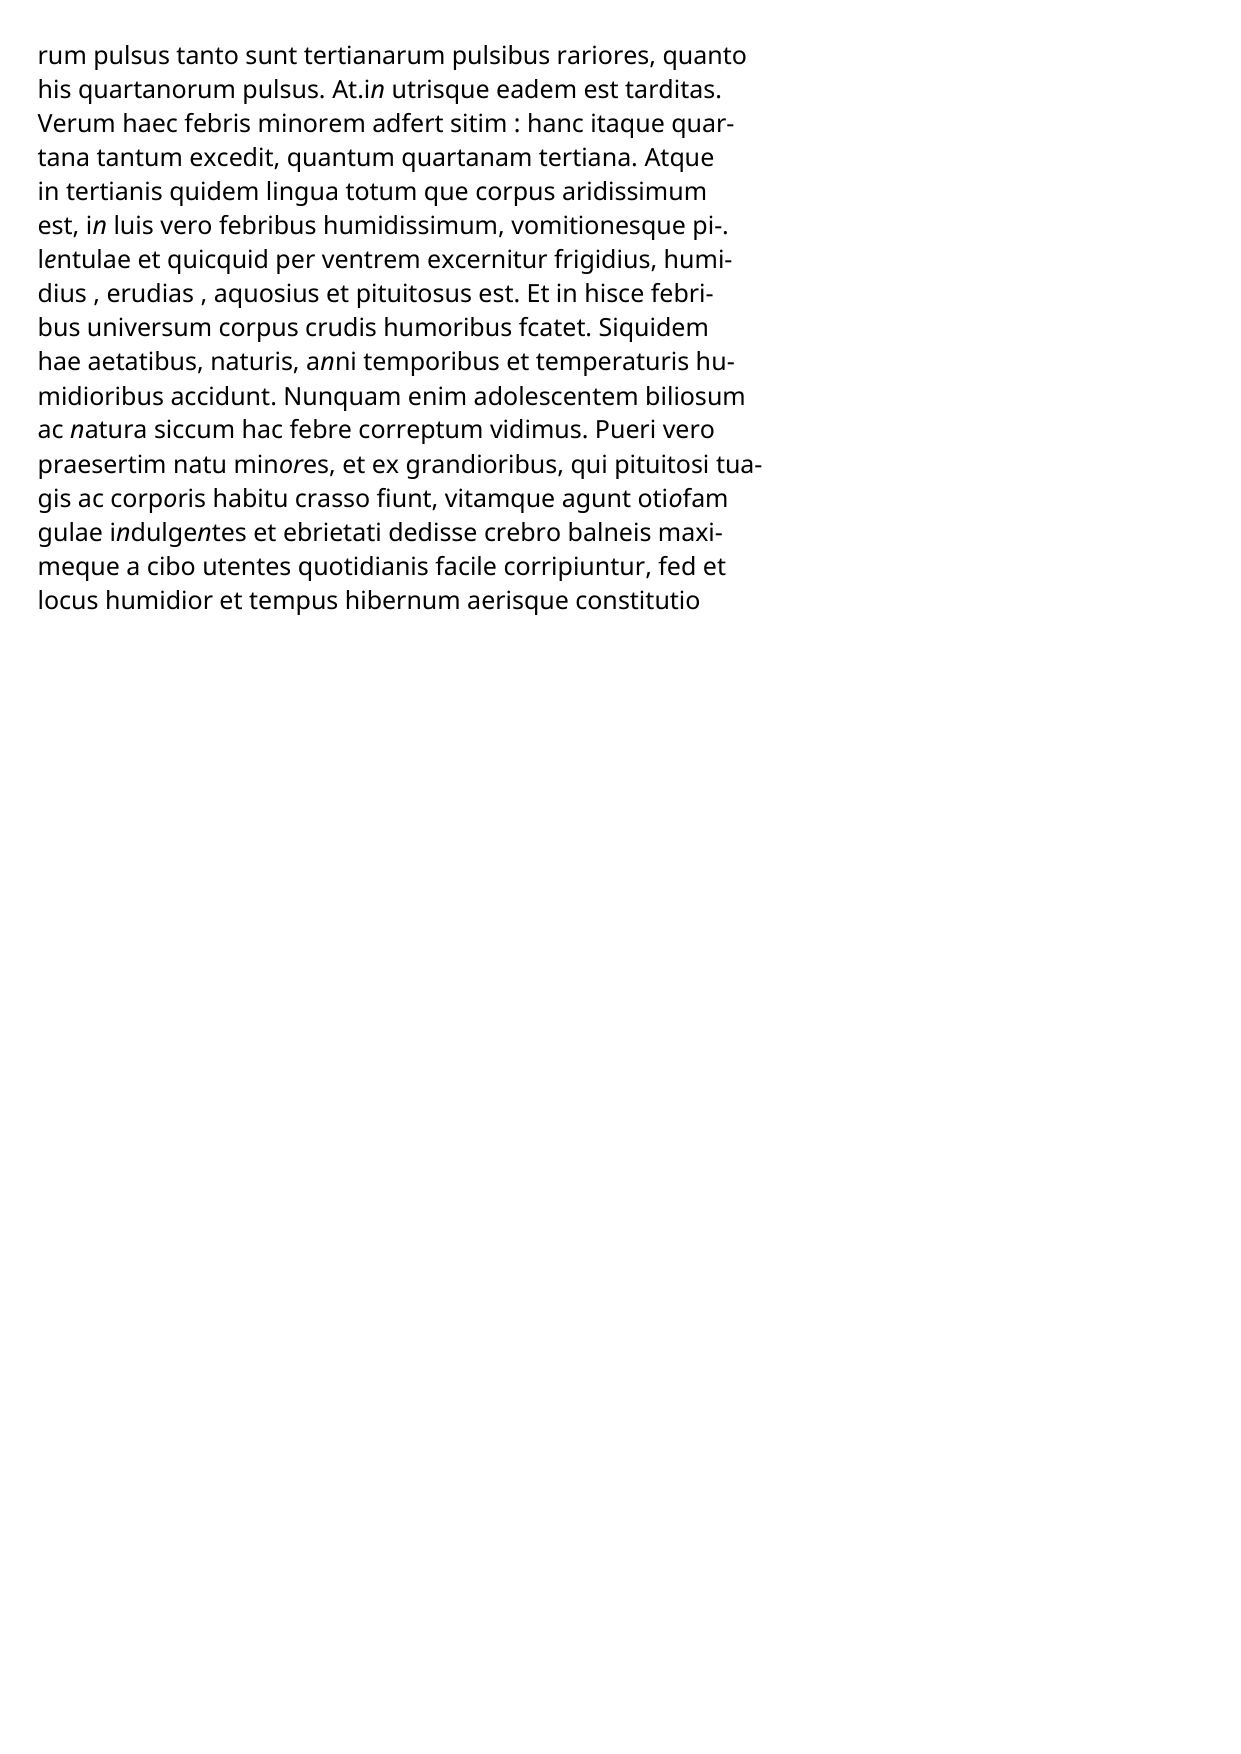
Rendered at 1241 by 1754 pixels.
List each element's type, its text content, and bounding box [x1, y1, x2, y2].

text rum pulsus tanto sunt tertianarum pulsibus rariores, quanto his quartanorum pulsus. At.in utrisque eadem est tarditas. Verum haec febris minorem adfert sitim : hanc itaque quar- tana tantum excedit, quantum quartanam tertiana. Atque in tertianis quidem lingua totum que corpus aridissimum est, in luis vero febribus humidissimum, vomitionesque pi-. lentulae et quicquid per ventrem excernitur frigidius, humi- dius , erudias , aquosius et pituitosus est. Et in hisce febri- bus universum corpus crudis humoribus fcatet. Siquidem hae aetatibus, naturis, anni temporibus et temperaturis hu- midioribus accidunt. Nunquam enim adolescentem biliosum ac natura siccum hac febre correptum vidimus. Pueri vero praesertim natu minores, et ex grandioribus, qui pituitosi tua- gis ac corporis habitu crasso fiunt, vitamque agunt otiofam gulae indulgentes et ebrietati dedisse crebro balneis maxi- meque a cibo utentes quotidianis facile corripiuntur, fed et locus humidior et tempus hibernum aerisque constitutio [37, 37, 1203, 617]
